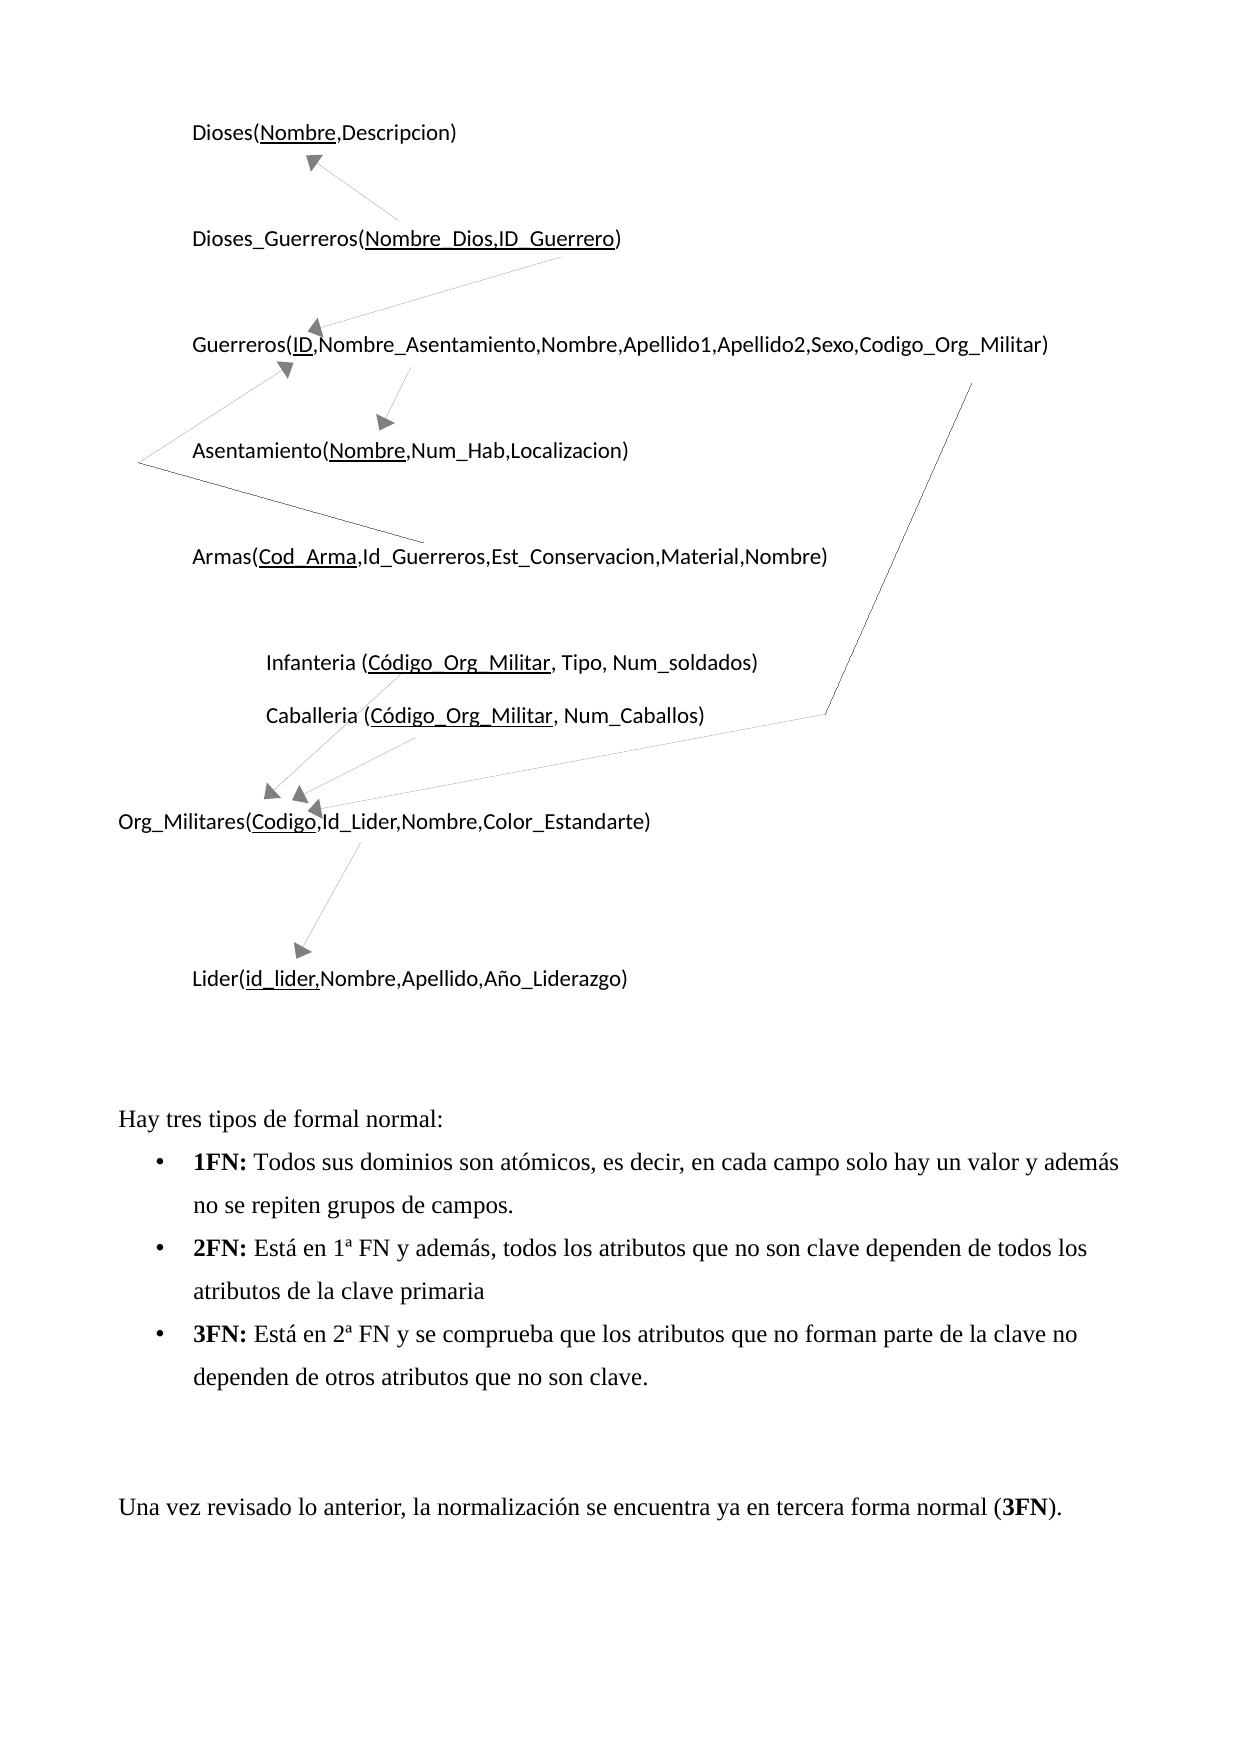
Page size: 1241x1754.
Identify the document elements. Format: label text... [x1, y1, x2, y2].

text Caballeria (Código_Org_Militar, Num_Caballos) [342, 701, 1122, 729]
text Guerreros(ID,Nombre_Asentamiento,Nombre,Apellido1,Apellido2,Sexo,Codigo_Org_Militar) [118, 330, 1122, 358]
list 1FN: Todos sus dominios son atómicos, es decir, en cada campo solo hay un valor y además no se repiten grupos de campos. [156, 1147, 1122, 1219]
text Hay tres tipos de formal normal: [118, 1104, 1122, 1132]
text Dioses_Guerreros(Nombre_Dios,ID_Guerrero) [118, 224, 1122, 252]
text Armas(Cod_Arma,Id_Guerreros,Est_Conservacion,Material,Nombre) [118, 542, 1222, 570]
text Lider(id_lider,Nombre,Apellido,Año_Liderazgo) [118, 964, 1122, 992]
text [118, 436, 178, 464]
text Org_Militares(Codigo,Id_Lider,Nombre,Color_Estandarte) [118, 807, 1122, 835]
text Asentamiento(Nombre,Num_Hab,Localizacion) [141, 436, 1222, 464]
text Infanteria (Código_Org_Militar, Tipo, Num_soldados) [118, 648, 1122, 676]
text Dioses(Nombre,Descripcion) [118, 118, 1122, 146]
list 2FN: Está en 1ª FN y además, todos los atributos que no son clave dependen de todos los atributos de la clave primaria [156, 1233, 1122, 1305]
text Una vez revisado lo anterior, la normalización se encuentra ya en tercera forma normal (3FN). [118, 1492, 1122, 1521]
text Caballeria (Código_Org_Militar, Num_Caballos) [118, 701, 370, 729]
list 3FN: Está en 2ª FN y se comprueba que los atributos que no forman parte de la clave no dependen de otros atributos que no son clave. [156, 1319, 1122, 1391]
